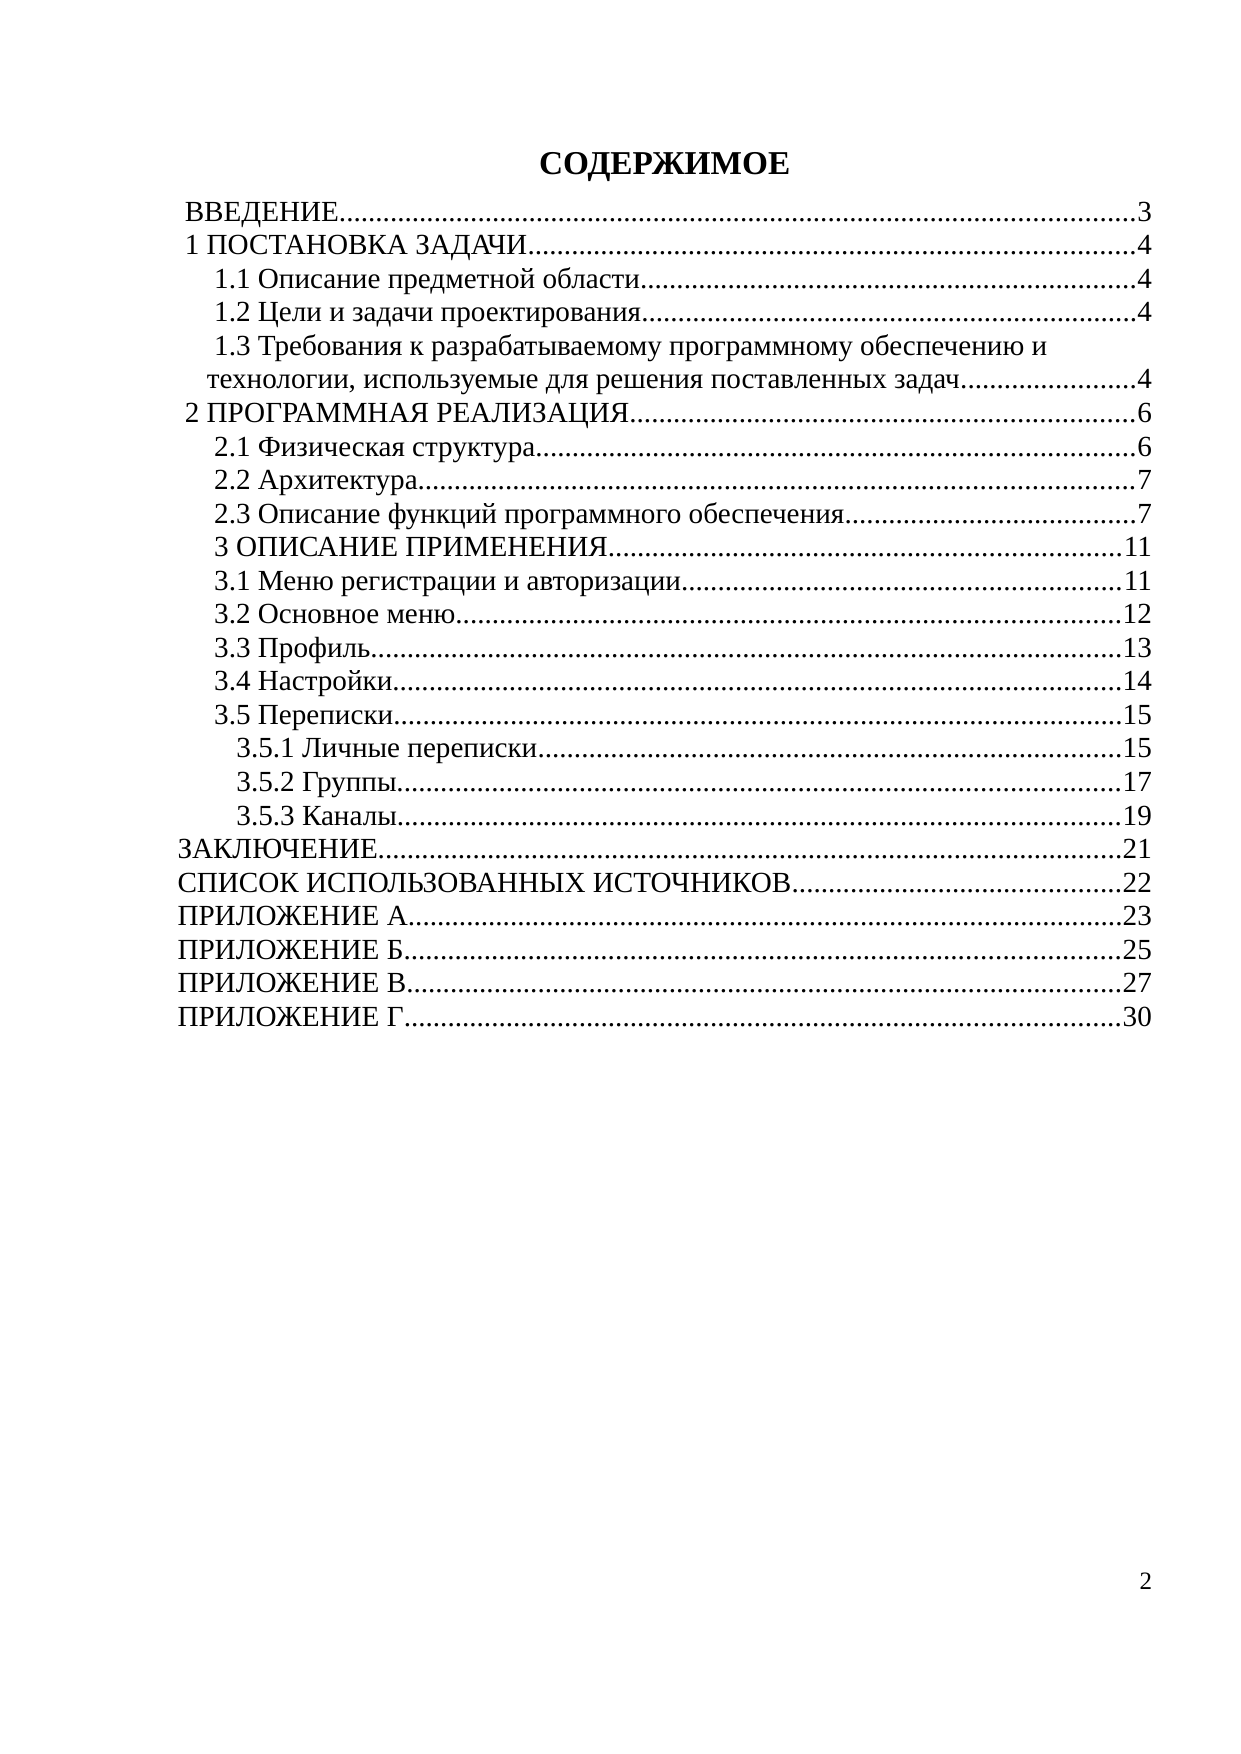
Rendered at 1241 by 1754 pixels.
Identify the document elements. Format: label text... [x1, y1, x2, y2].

text ПРИЛОЖЕНИЕ А 23 [177, 898, 1152, 932]
text ПРИЛОЖЕНИЕ Г 30 [177, 999, 1152, 1032]
text 2 ПРОГРАММНАЯ РЕАЛИЗАЦИЯ 6 [177, 395, 1152, 429]
text 3.5.1 Личные переписки 15 [236, 731, 1152, 764]
text 2.1 Физическая структура 6 [207, 429, 1152, 462]
text ПРИЛОЖЕНИЕ Б 25 [177, 932, 1152, 965]
text 3 ОПИСАНИЕ ПРИМЕНЕНИЯ 11 [207, 529, 1152, 563]
text ВВЕДЕНИЕ 3 [177, 194, 1152, 227]
text 3.2 Основное меню 12 [207, 596, 1152, 630]
text 3.5.2 Группы 17 [236, 764, 1152, 798]
text 1.1 Описание предметной области 4 [207, 261, 1152, 294]
text 1.3 Требования к разрабатываемому программному обеспечению и технологии, используемые для решения поставленных задач 4 [207, 328, 1152, 395]
text 3.1 Меню регистрации и авторизации 11 [207, 563, 1152, 596]
subtitle СОДЕРЖИМОЕ [177, 143, 1152, 181]
text СПИСОК ИСПОЛЬЗОВАННЫХ ИСТОЧНИКОВ 22 [177, 865, 1152, 898]
text 3.5 Переписки 15 [207, 697, 1152, 731]
text ЗАКЛЮЧЕНИЕ 21 [177, 831, 1152, 865]
text 1.2 Цели и задачи проектирования 4 [207, 294, 1152, 328]
text 3.5.3 Каналы 19 [236, 798, 1152, 831]
text ПРИЛОЖЕНИЕ В 27 [177, 965, 1152, 999]
text 2.3 Описание функций программного обеспечения 7 [207, 496, 1152, 529]
text 1 ПОСТАНОВКА ЗАДАЧИ 4 [177, 227, 1152, 261]
text 3.3 Профиль 13 [207, 630, 1152, 663]
text 2.2 Архитектура 7 [207, 462, 1152, 496]
text 3.4 Настройки 14 [207, 663, 1152, 697]
